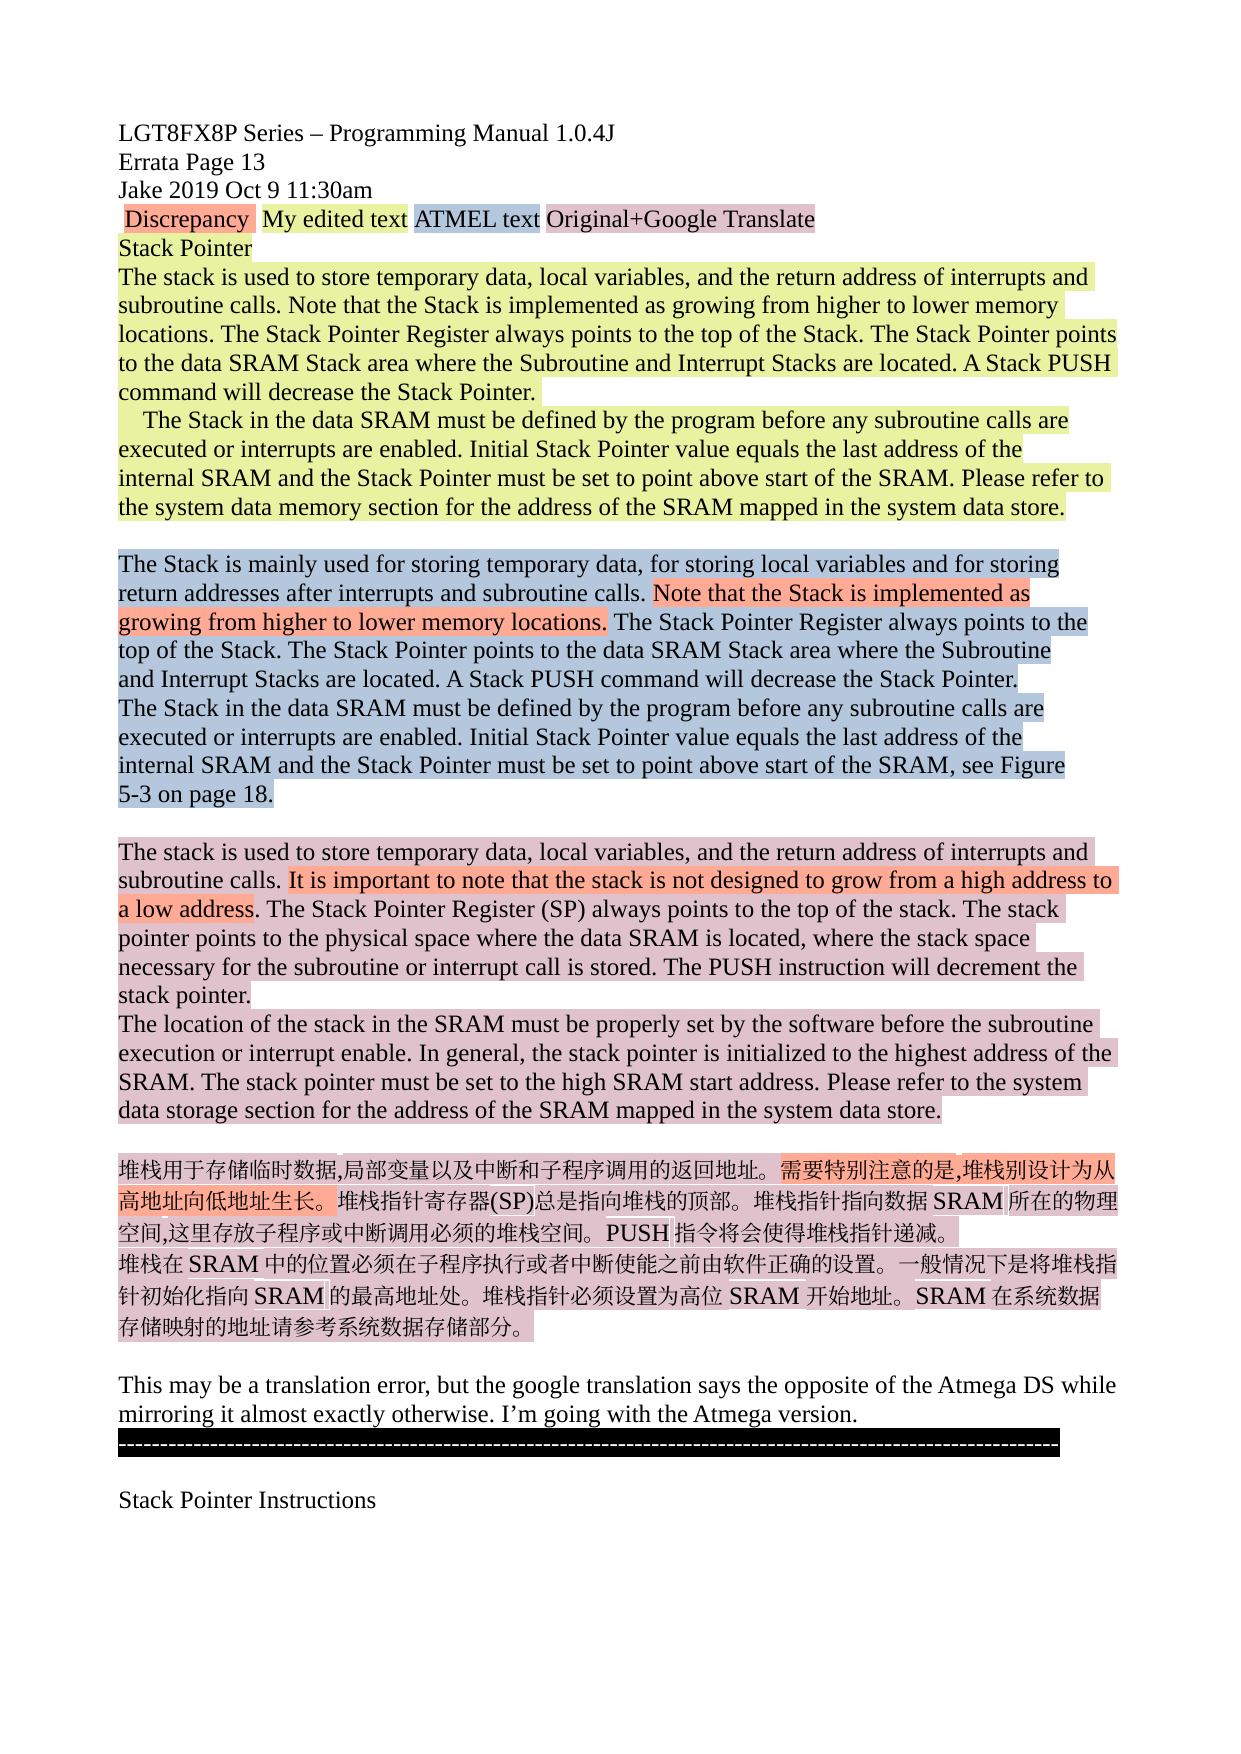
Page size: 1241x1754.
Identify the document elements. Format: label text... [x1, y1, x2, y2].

text The Stack is mainly used for storing temporary data, for storing local variables and for storing [118, 549, 1122, 578]
text Errata Page 13 [118, 147, 1122, 176]
text 堆栈在SRAM中的位置必须在子程序执行或者中断使能之前由软件正确的设置。一般情况下是将堆栈指针初始化指向SRAM的最高地址处。堆栈指针必须设置为高位 SRAM 开始地址。SRAM在系统数据存储映射的地址请参考系统数据存储部分。 [118, 1247, 1122, 1342]
text LGT8FX8P Series – Programming Manual 1.0.4J [118, 118, 1122, 147]
text Discrepancy My edited text ATMEL text Original+Google Translate [118, 204, 1122, 233]
text internal SRAM and the Stack Pointer must be set to point above start of the SRAM. Please refer to the system data memory section for the address of the SRAM mapped in the system data store. [118, 463, 1122, 521]
text and Interrupt Stacks are located. A Stack PUSH command will decrease the Stack Pointer. [118, 664, 1122, 693]
text The Stack in the data SRAM must be defined by the program before any subroutine calls are [118, 406, 1122, 434]
text Stack Pointer Instructions [118, 1486, 1122, 1514]
text This may be a translation error, but the google translation says the opposite of the Atmega DS while mirroring it almost exactly otherwise. I’m going with the Atmega version. [118, 1371, 1122, 1428]
text Jake 2019 Oct 9 11:30am [118, 176, 1122, 204]
text return addresses after interrupts and subroutine calls. Note that the Stack is implemented as [118, 578, 1122, 607]
text executed or interrupts are enabled. Initial Stack Pointer value equals the last address of the [118, 434, 1122, 463]
text The Stack in the data SRAM must be defined by the program before any subroutine calls are [118, 693, 1122, 722]
text 堆栈用于存储临时数据,局部变量以及中断和子程序调用的返回地址。需要特别注意的是,堆栈别设计为从高地址向低地址生长。堆栈指针寄存器(SP)总是指向堆栈的顶部。堆栈指针指向数据SRAM所在的物理空间,这里存放子程序或中断调用必须的堆栈空间。PUSH指令将会使得堆栈指针递减。 [118, 1153, 1122, 1247]
text ----------------------------------------------------------------------------------------------------------------- [118, 1428, 1122, 1457]
text top of the Stack. The Stack Pointer points to the data SRAM Stack area where the Subroutine [118, 636, 1122, 664]
text 5-3 on page 18. [118, 779, 1122, 808]
text executed or interrupts are enabled. Initial Stack Pointer value equals the last address of the [118, 722, 1122, 751]
text The location of the stack in the SRAM must be properly set by the software before the subroutine execution or interrupt enable. In general, the stack pointer is initialized to the highest address of the SRAM. The stack pointer must be set to the high SRAM start address. Please refer to the system data storage section for the address of the SRAM mapped in the system data store. [118, 1009, 1122, 1124]
text The stack is used to store temporary data, local variables, and the return address of interrupts and subroutine calls. It is important to note that the stack is not designed to grow from a high address to a low address. The Stack Pointer Register (SP) always points to the top of the stack. The stack pointer points to the physical space where the data SRAM is located, where the stack space necessary for the subroutine or interrupt call is stored. The PUSH instruction will decrement the stack pointer. [118, 837, 1122, 1009]
text Stack Pointer [118, 233, 1122, 262]
text The stack is used to store temporary data, local variables, and the return address of interrupts and subroutine calls. Note that the Stack is implemented as growing from higher to lower memory locations. The Stack Pointer Register always points to the top of the Stack. The Stack Pointer points to the data SRAM Stack area where the Subroutine and Interrupt Stacks are located. A Stack PUSH command will decrease the Stack Pointer. [118, 262, 1122, 406]
text growing from higher to lower memory locations. The Stack Pointer Register always points to the [118, 607, 1122, 636]
text internal SRAM and the Stack Pointer must be set to point above start of the SRAM, see Figure [118, 751, 1122, 779]
